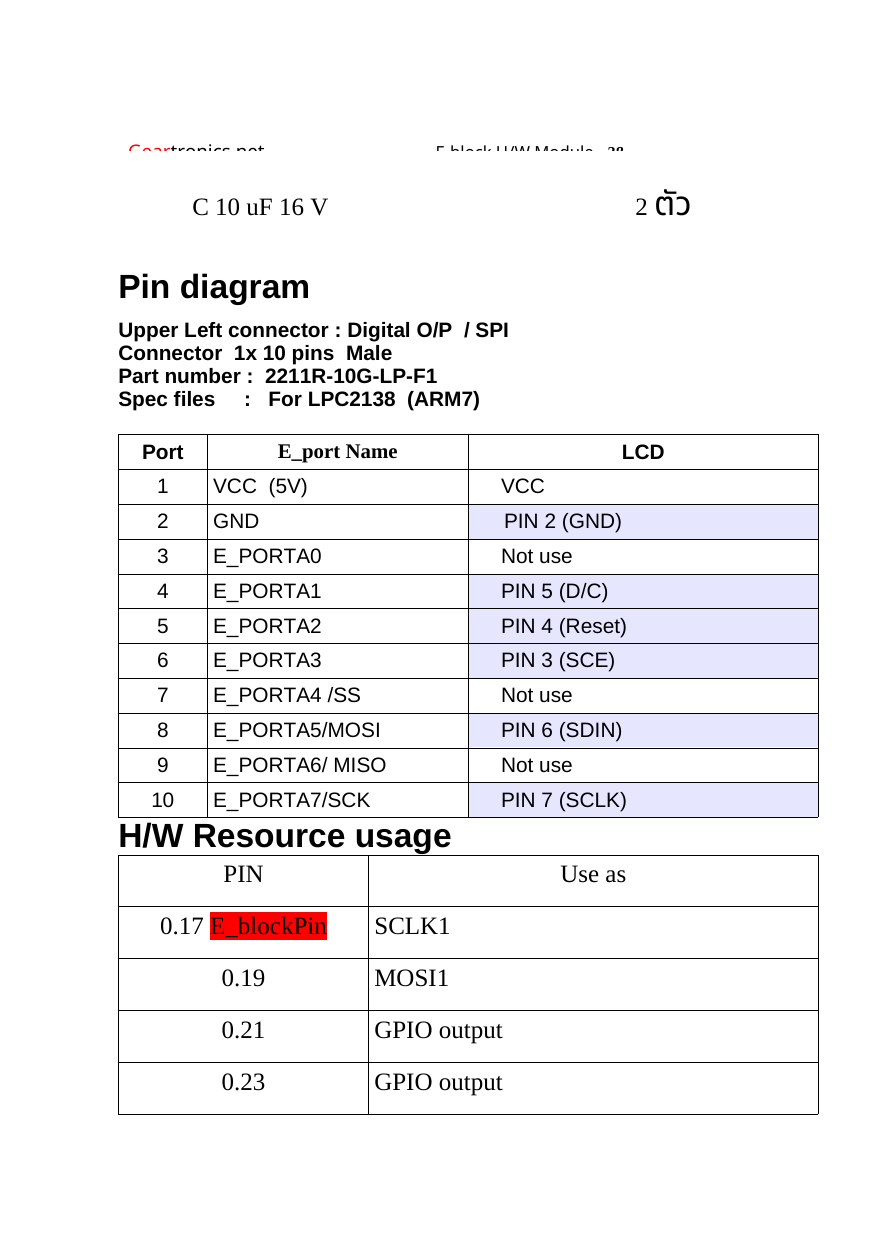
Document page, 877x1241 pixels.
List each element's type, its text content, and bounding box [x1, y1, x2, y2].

table_cell 0.23 [119, 1063, 368, 1113]
table_cell 0.19 [119, 959, 368, 1010]
table_cell 3 [119, 540, 207, 573]
table_cell E_PORTA1 [208, 575, 468, 608]
table_header Port [119, 435, 207, 469]
table_cell 10 [119, 783, 207, 817]
table_cell PIN 6 (SDIN) [469, 714, 818, 747]
text Connector 1x 10 pins Male [118, 341, 818, 365]
table_cell E_PORTA2 [208, 609, 468, 643]
table_cell Not use [469, 749, 818, 782]
table_cell PIN 3 (SCE) [469, 644, 818, 678]
table_cell 0.17 E_blockPin [119, 907, 368, 958]
table_cell GPIO output [369, 1063, 818, 1113]
table_cell 7 [119, 679, 207, 713]
table_cell 1 [119, 470, 207, 504]
text Spec files : For LPC2138 (ARM7) [118, 388, 818, 411]
table_cell VCC (5V) [208, 470, 468, 504]
table_cell 2 [119, 505, 207, 539]
subtitle Pin diagram [118, 268, 818, 306]
table_cell 4 [119, 575, 207, 608]
table_cell E_PORTA5/MOSI [208, 714, 468, 747]
table_header E_port Name [208, 435, 468, 469]
text H/W Resource usage [118, 818, 818, 855]
table_header Use as [369, 856, 818, 906]
table_cell E_PORTA4 /SS [208, 679, 468, 713]
table_cell E_PORTA6/ MISO [208, 749, 468, 782]
table_cell VCC [469, 470, 818, 504]
table_cell 6 [119, 644, 207, 678]
table_cell PIN 4 (Reset) [469, 609, 818, 643]
table_cell Not use [469, 679, 818, 713]
table_cell E_PORTA3 [208, 644, 468, 678]
table_cell 0.21 [119, 1011, 368, 1062]
table_cell 8 [119, 714, 207, 747]
table_cell PIN 7 (SCLK) [469, 783, 818, 817]
table_header PIN [119, 856, 368, 906]
table_header LCD [469, 435, 818, 469]
table_cell MOSI1 [369, 959, 818, 1010]
table_cell Not use [469, 540, 818, 573]
table_cell 5 [119, 609, 207, 643]
table_cell PIN 2 (GND) [469, 505, 818, 539]
text Upper Left connector : Digital O/P / SPI [118, 318, 818, 341]
table_cell GPIO output [369, 1011, 818, 1062]
text Part number : 2211R-10G-LP-F1 [118, 365, 818, 388]
table_cell GND [208, 505, 468, 539]
table_cell 9 [119, 749, 207, 782]
table_cell SCLK1 [369, 907, 818, 958]
table_cell E_PORTA0 [208, 540, 468, 573]
table_cell PIN 5 (D/C) [469, 575, 818, 608]
text C 10 uF 16 V 2 ตัว [118, 180, 818, 231]
table_cell E_PORTA7/SCK [208, 783, 468, 817]
